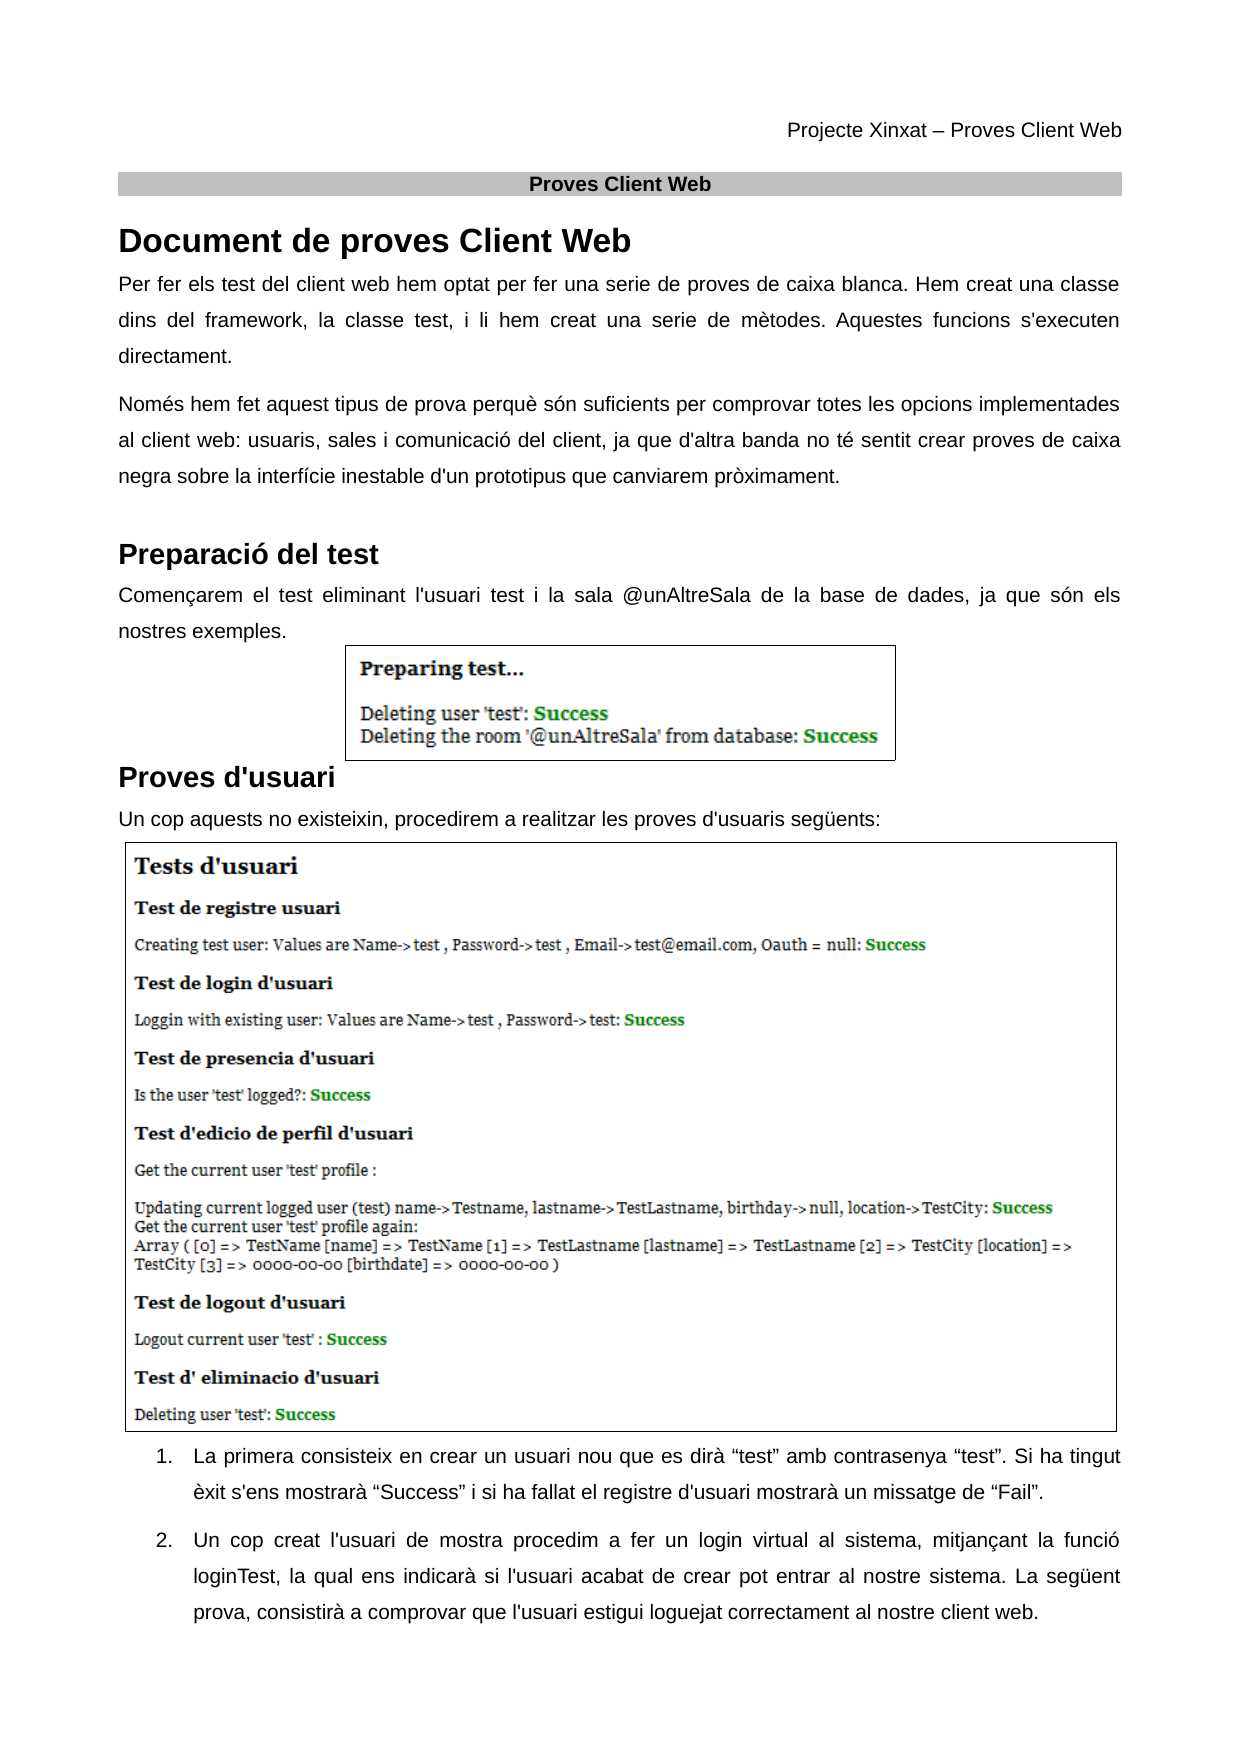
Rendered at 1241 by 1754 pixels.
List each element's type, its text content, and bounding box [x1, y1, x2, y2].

list Un cop creat l'usuari de mostra procedim a fer un login virtual al sistema, mitjançant la funció loginTest, la qual ens indicarà si l'usuari acabat de crear pot entrar al nostre sistema. La següent prova, consistirà a comprovar que l'usuari estigui loguejat correctament al nostre client web. [156, 1528, 1122, 1624]
text Un cop aquests no existeixin, procedirem a realitzar les proves d'usuaris següents: [118, 806, 1122, 830]
text [346, 646, 895, 760]
subtitle Document de proves Client Web [118, 221, 1122, 259]
subtitle Proves Client Web [118, 172, 1122, 196]
subtitle Proves d'usuari [118, 693, 1122, 794]
subtitle Preparació del test [118, 537, 1122, 571]
text Començarem el test eliminant l'usuari test i la sala @unAltreSala de la base de dades, ja que són els nostres exemples. [118, 583, 1122, 643]
picture [127, 844, 1113, 1429]
list La primera consisteix en crear un usuari nou que es dirà “test” amb contrasenya “test”. Si ha tingut èxit s'ens mostrarà “Success” i si ha fallat el registre d'usuari mostrarà un missatge de “Fail”. [156, 855, 1122, 1503]
picture [348, 647, 892, 758]
text [126, 843, 1116, 1431]
text Només hem fet aquest tipus de prova perquè són suficients per comprovar totes les opcions implementades al client web: usuaris, sales i comunicació del client, ja que d'altra banda no té sentit crear proves de caixa negra sobre la interfície inestable d'un prototipus que canviarem pròximament. [118, 392, 1122, 488]
text Per fer els test del client web hem optat per fer una serie de proves de caixa blanca. Hem creat una classe dins del framework, la classe test, i li hem creat una serie de mètodes. Aquestes funcions s'executen directament. [118, 272, 1122, 367]
